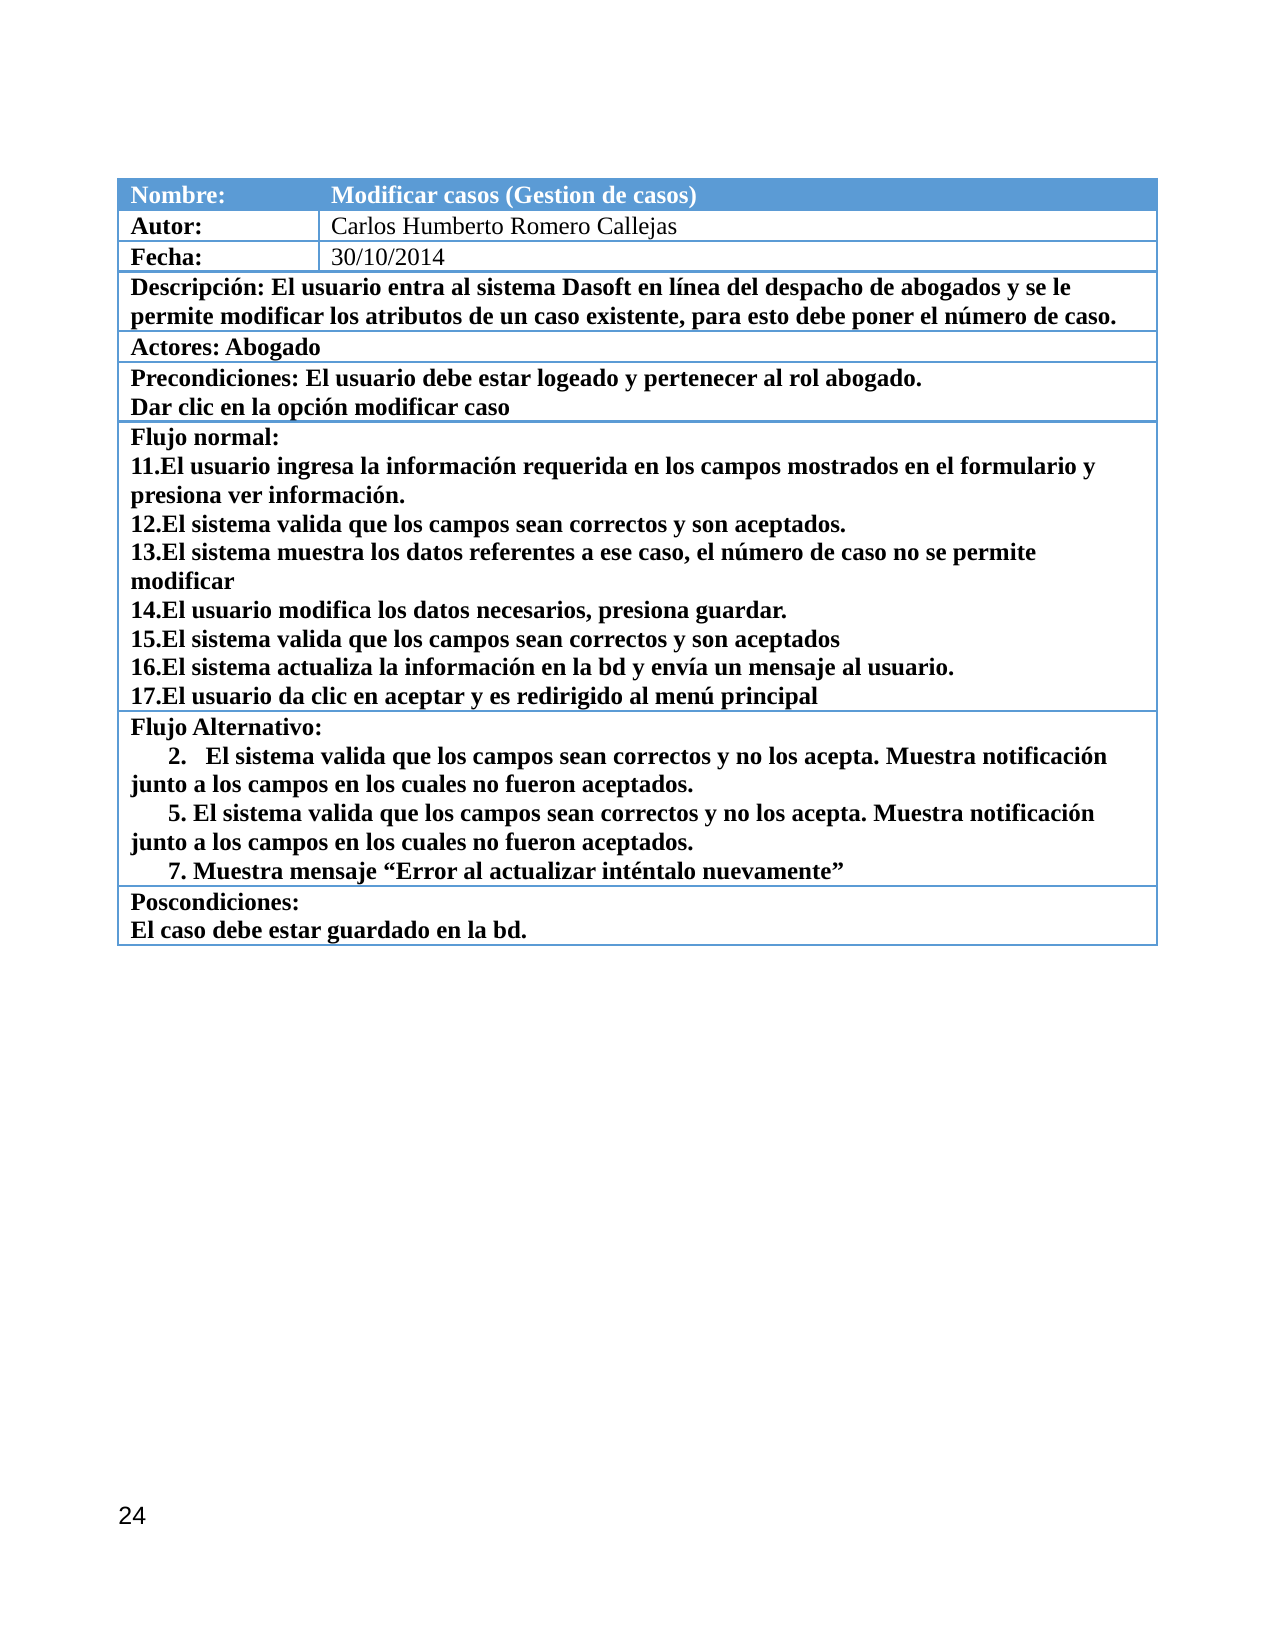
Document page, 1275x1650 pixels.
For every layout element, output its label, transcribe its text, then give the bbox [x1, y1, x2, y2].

table_cell 30/10/2014 [320, 242, 1156, 270]
table_cell Precondiciones: El usuario debe estar logeado y pertenecer al rol abogado. Dar clic en la opción modificar caso [119, 363, 1156, 420]
table_cell Autor: [119, 211, 318, 239]
table_header Modificar casos (Gestion de casos) [320, 180, 1156, 209]
table_cell Flujo normal: El usuario ingresa la información requerida en los campos mostrados en el formulario y presiona ver información. El sistema valida que los campos sean correctos y son aceptados. El sistema muestra los datos referentes a ese caso, el número de caso no se permite modificar El usuario modifica los datos necesarios, presiona guardar. El sistema valida que los campos sean correctos y son aceptados El sistema actualiza la información en la bd y envía un mensaje al usuario. El usuario da clic en aceptar y es redirigido al menú principal [119, 423, 1156, 710]
table_cell Fecha: [119, 242, 318, 270]
table_cell Actores: Abogado [119, 332, 1156, 361]
table_cell Carlos Humberto Romero Callejas [320, 211, 1156, 239]
table_header Nombre: [119, 180, 318, 209]
table_cell Descripción: El usuario entra al sistema Dasoft en línea del despacho de abogados y se le permite modificar los atributos de un caso existente, para esto debe poner el número de caso. [119, 273, 1156, 330]
table_cell Poscondiciones: El caso debe estar guardado en la bd. [119, 887, 1156, 944]
table_cell Flujo Alternativo: 2. El sistema valida que los campos sean correctos y no los acepta. Muestra notificación junto a los campos en los cuales no fueron aceptados. 5. El sistema valida que los campos sean correctos y no los acepta. Muestra notificación junto a los campos en los cuales no fueron aceptados. 7. Muestra mensaje “Error al actualizar inténtalo nuevamente” [119, 712, 1156, 884]
